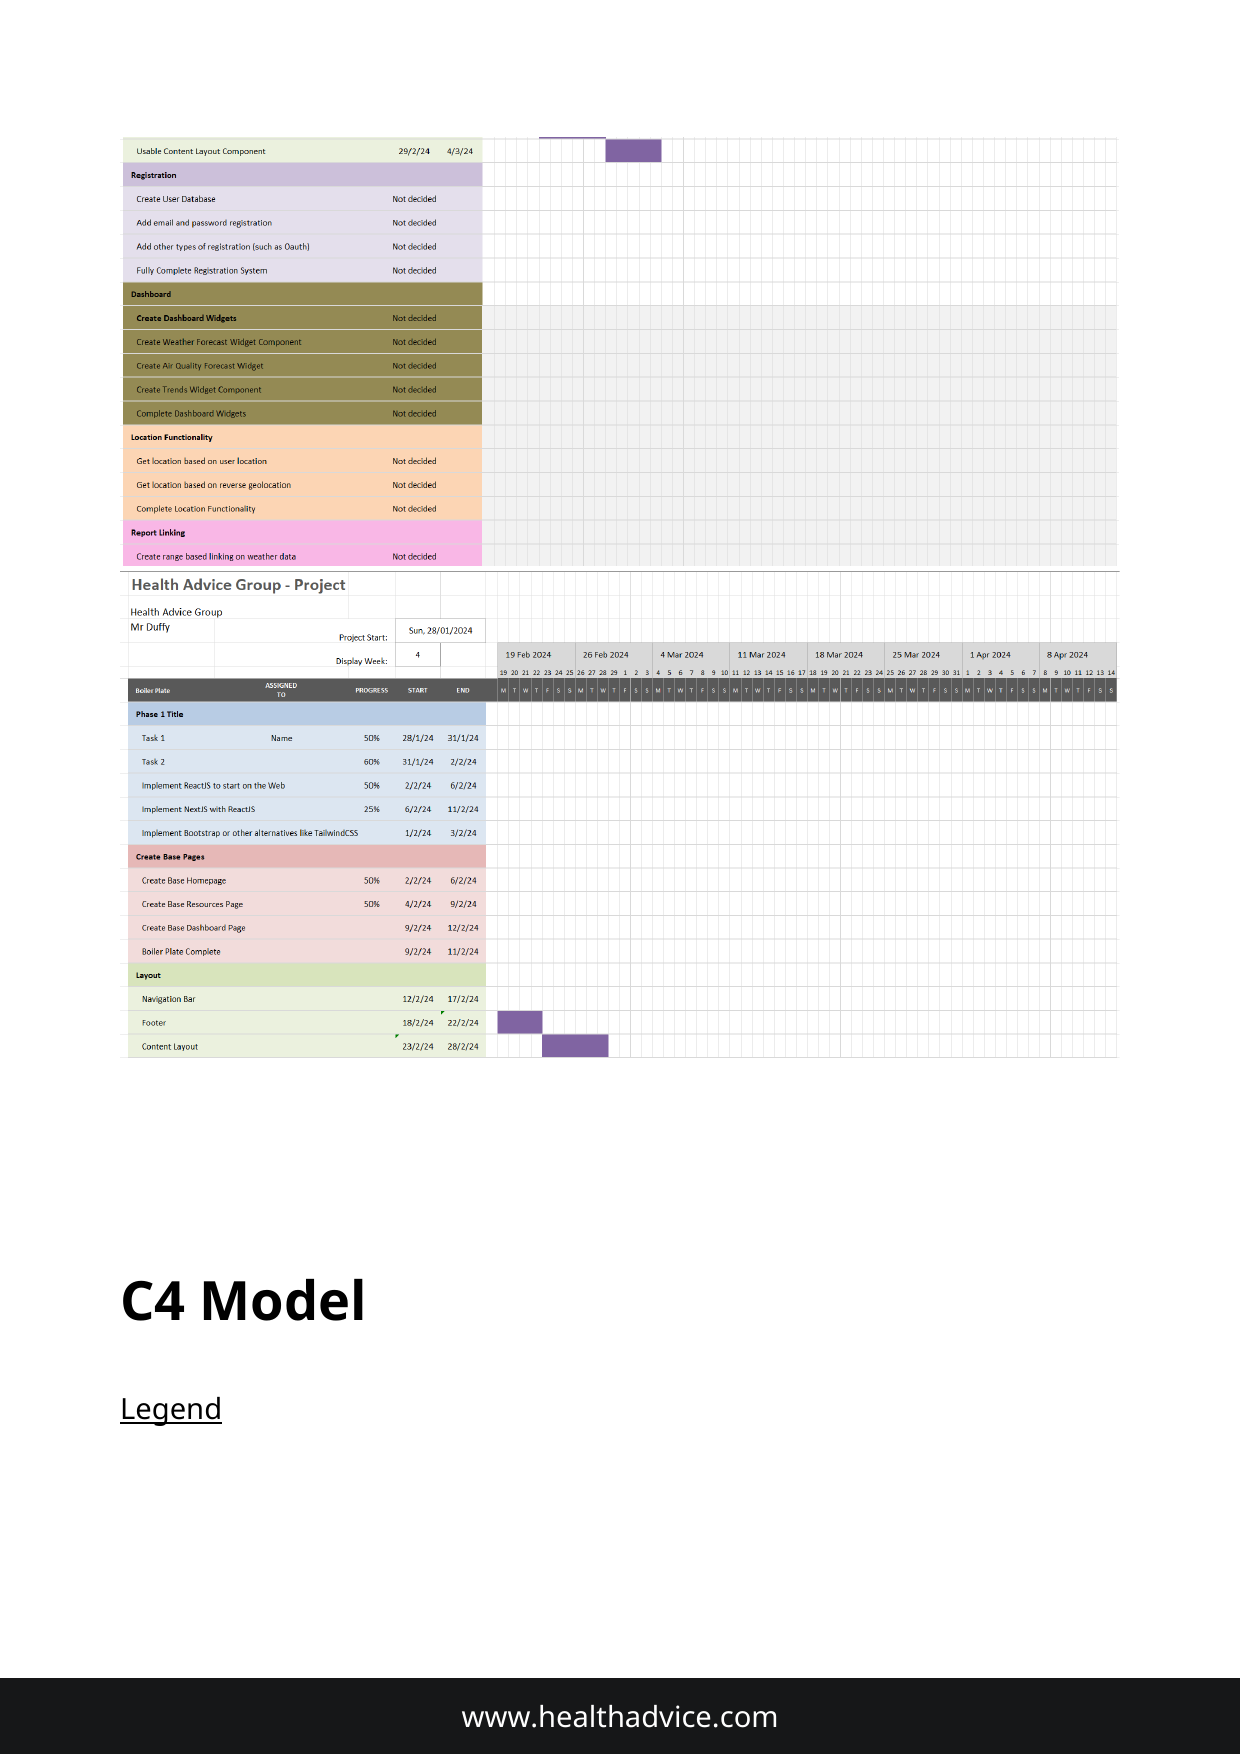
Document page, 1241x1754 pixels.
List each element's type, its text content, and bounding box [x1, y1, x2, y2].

text Legend [120, 1388, 1120, 1428]
subtitle C4 Model [120, 1263, 1120, 1336]
